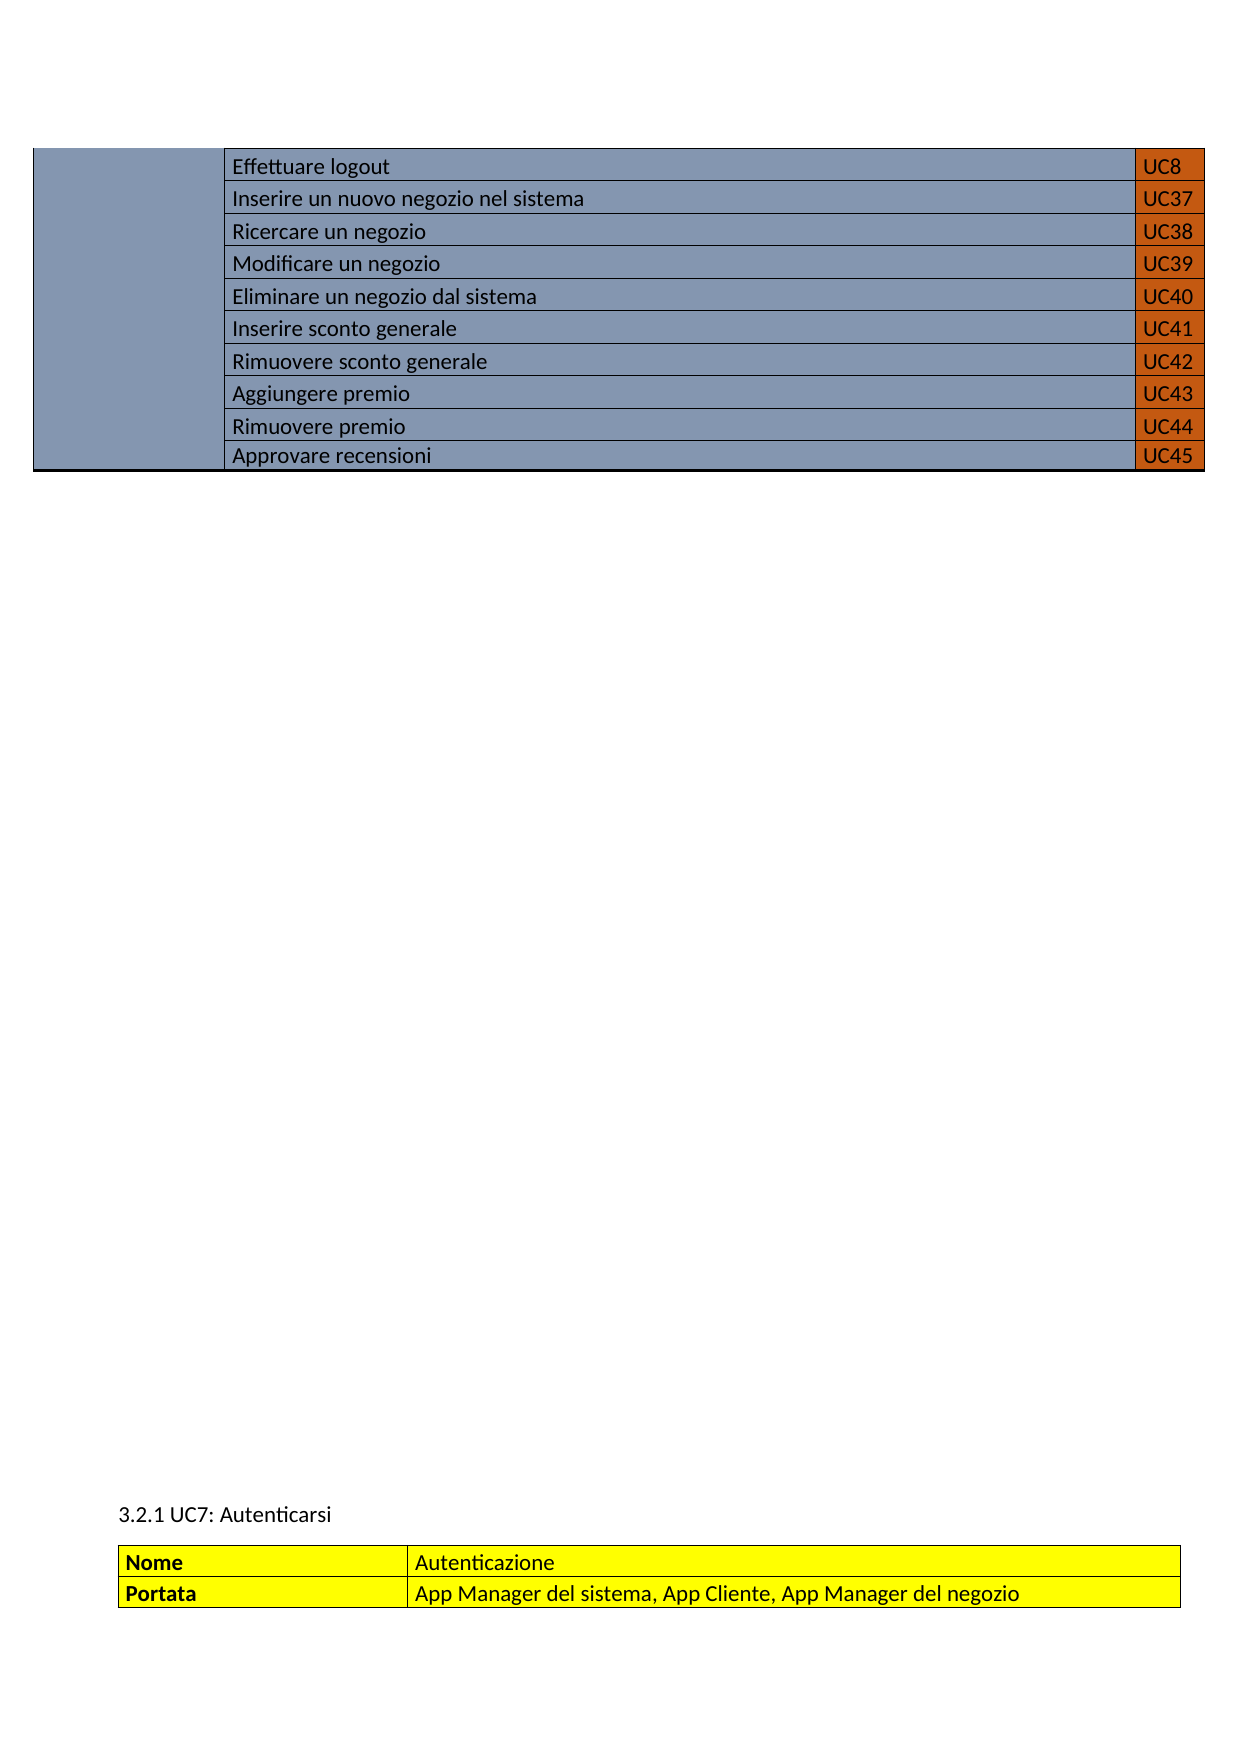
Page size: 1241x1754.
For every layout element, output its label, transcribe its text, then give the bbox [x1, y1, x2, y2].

table_cell UC45 [1136, 441, 1204, 469]
table_cell [34, 310, 224, 343]
text 3.2.1 UC7: Autenticarsi [118, 1500, 1122, 1528]
table_cell UC44 [1136, 409, 1204, 440]
table_cell UC40 [1136, 279, 1204, 310]
table_cell [34, 343, 224, 375]
table_cell Ricercare un negozio [225, 214, 1135, 245]
table_cell [34, 213, 224, 245]
table_cell [34, 440, 224, 469]
table_cell Rimuovere premio [225, 409, 1135, 440]
table_cell App Manager del sistema, App Cliente, App Manager del negozio [408, 1577, 1180, 1607]
table_cell UC41 [1136, 311, 1204, 343]
table_cell [34, 278, 224, 310]
table_cell UC38 [1136, 214, 1204, 245]
table_cell UC8 [1136, 149, 1204, 180]
table_cell UC43 [1136, 376, 1204, 408]
table_cell Approvare recensioni [225, 441, 1135, 469]
table_cell UC37 [1136, 181, 1204, 213]
table_cell UC42 [1136, 344, 1204, 375]
table_cell Portata [119, 1577, 407, 1607]
table_cell [34, 375, 224, 408]
table_header Autenticazione [408, 1546, 1180, 1576]
table_cell Modificare un negozio [225, 246, 1135, 278]
table_cell Rimuovere sconto generale [225, 344, 1135, 375]
table_cell Inserire un nuovo negozio nel sistema [225, 181, 1135, 213]
table_cell [34, 408, 224, 440]
table_cell [34, 245, 224, 278]
table_cell UC39 [1136, 246, 1204, 278]
table_cell Aggiungere premio [225, 376, 1135, 408]
table_cell [34, 148, 224, 180]
table_cell Eliminare un negozio dal sistema [225, 279, 1135, 310]
table_cell Effettuare logout [225, 149, 1135, 180]
table_cell [34, 180, 224, 213]
table_header Nome [119, 1546, 407, 1576]
table_cell Inserire sconto generale [225, 311, 1135, 343]
